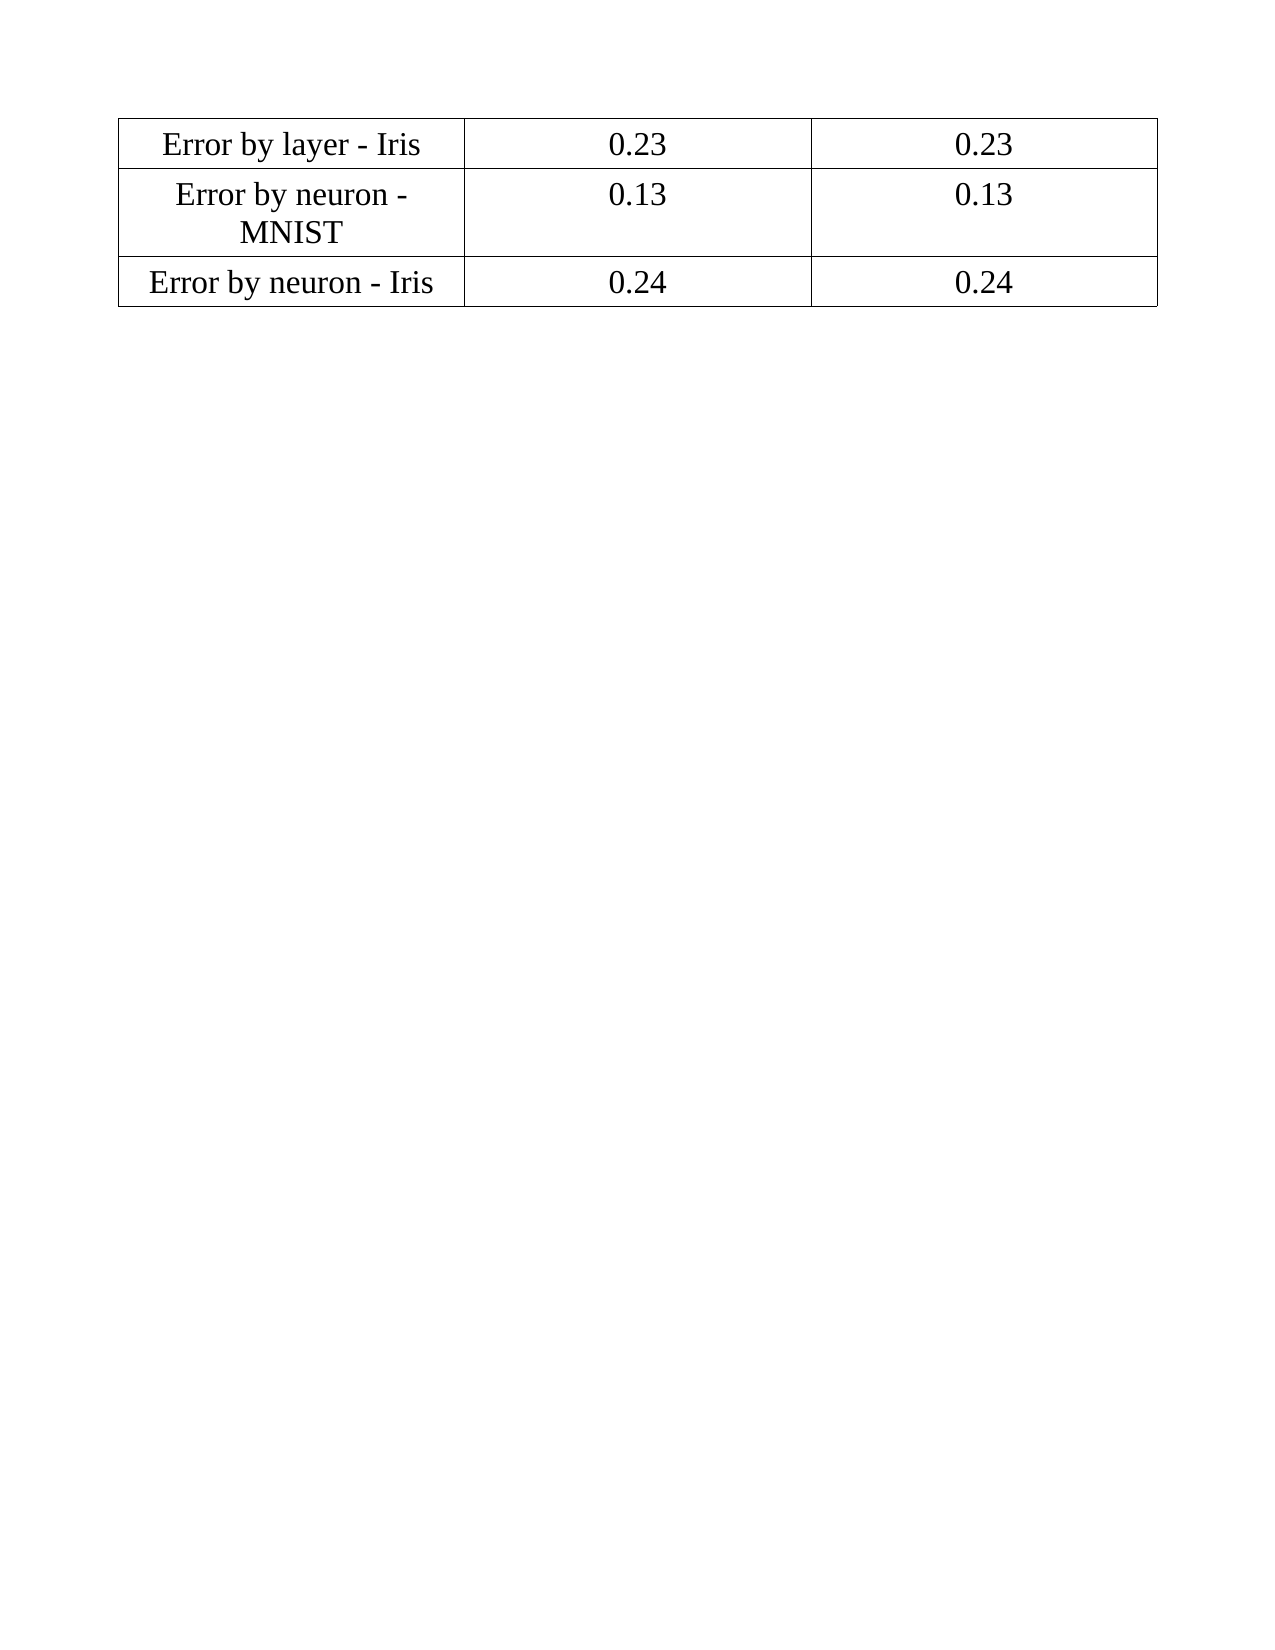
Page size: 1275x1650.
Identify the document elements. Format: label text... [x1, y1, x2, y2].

table_cell 0.13 [812, 169, 1157, 256]
table_cell Error by layer - Iris [119, 119, 464, 168]
table_cell 0.24 [812, 257, 1157, 306]
table_cell Error by neuron - MNIST [119, 169, 464, 256]
table_cell Error by neuron - Iris [119, 257, 464, 306]
table_cell 0.13 [465, 169, 811, 256]
table_cell 0.24 [465, 257, 811, 306]
table_cell 0.23 [812, 119, 1157, 168]
table_cell 0.23 [465, 119, 811, 168]
